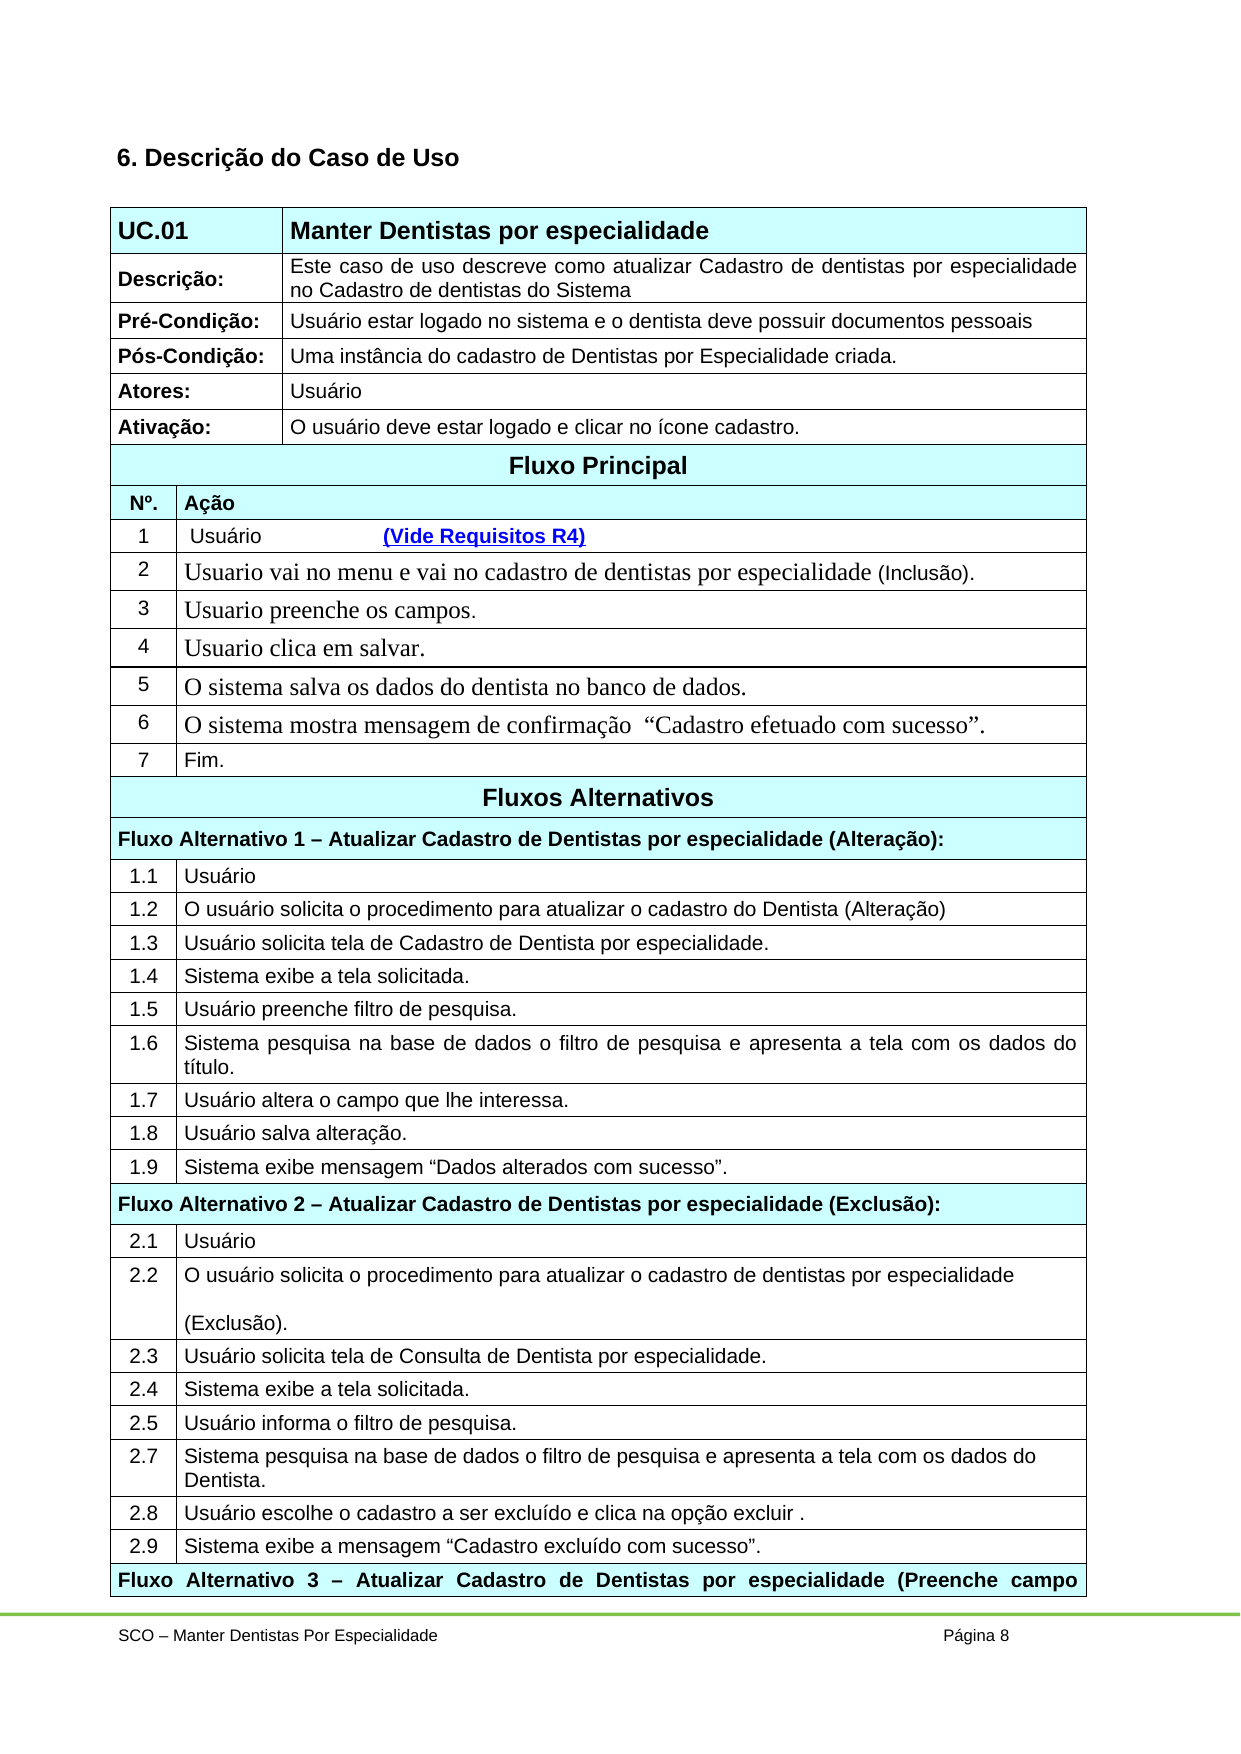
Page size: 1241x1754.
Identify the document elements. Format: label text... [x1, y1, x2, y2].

table_cell Usuário (Vide Requisitos R4) [177, 520, 1086, 552]
table_cell Usuário [177, 1225, 1086, 1257]
table_cell Descrição: [111, 254, 282, 302]
table_cell 2.5 [111, 1406, 176, 1438]
table_cell Este caso de uso descreve como atualizar Cadastro de dentistas por especialidade no Cadastro de dentistas do Sistema [283, 254, 1086, 302]
table_cell 1.1 [111, 860, 176, 892]
table_cell Usuário solicita tela de Consulta de Dentista por especialidade. [177, 1340, 1086, 1372]
table_cell O usuário solicita o procedimento para atualizar o cadastro do Dentista (Alteração) [177, 893, 1086, 925]
table_cell Usuário informa o filtro de pesquisa. [177, 1406, 1086, 1438]
table_cell 1.8 [111, 1117, 176, 1149]
table_cell Pré-Condição: [111, 303, 282, 338]
table_cell Usuário [283, 374, 1086, 408]
table_cell 2 [111, 553, 176, 590]
table_cell 2.9 [111, 1530, 176, 1562]
table_cell Usuário [177, 860, 1086, 892]
table_cell Usuário salva alteração. [177, 1117, 1086, 1149]
table_cell Usuario preenche os campos. [177, 591, 1086, 628]
table_cell Usuário estar logado no sistema e o dentista deve possuir documentos pessoais [283, 303, 1086, 338]
table_cell 7 [111, 744, 176, 776]
table_cell Sistema pesquisa na base de dados o filtro de pesquisa e apresenta a tela com os dados do Dentista. [177, 1440, 1086, 1496]
table_cell 2.8 [111, 1497, 176, 1529]
table_cell Sistema exibe mensagem “Dados alterados com sucesso”. [177, 1150, 1086, 1183]
table_cell 2.1 [111, 1225, 176, 1257]
table_cell Sistema exibe a tela solicitada. [177, 960, 1086, 992]
table_cell 1.9 [111, 1150, 176, 1183]
table_cell 1.3 [111, 926, 176, 959]
table_header UC.01 [111, 208, 282, 253]
table_cell O sistema salva os dados do dentista no banco de dados. [177, 668, 1086, 704]
table_cell Usuário preenche filtro de pesquisa. [177, 993, 1086, 1025]
table_cell 1.6 [111, 1026, 176, 1083]
table_cell Fluxo Principal [111, 445, 1086, 485]
table_cell Atores: [111, 374, 282, 408]
table_cell Sistema pesquisa na base de dados o filtro de pesquisa e apresenta a tela com os dados do título. [177, 1026, 1086, 1083]
table_cell Nº. [111, 486, 176, 519]
table_cell Usuário escolhe o cadastro a ser excluído e clica na opção excluir . [177, 1497, 1086, 1529]
table_cell Fluxo Alternativo 3 – Atualizar Cadastro de Dentistas por especialidade (Preenche campo [111, 1564, 1086, 1596]
table_cell 2.7 [111, 1440, 176, 1496]
table_cell Sistema exibe a tela solicitada. [177, 1373, 1086, 1405]
table_header Manter Dentistas por especialidade [283, 208, 1086, 253]
table_cell 1.7 [111, 1084, 176, 1116]
table_cell 4 [111, 629, 176, 666]
table_cell Fim. [177, 744, 1086, 776]
table_cell O sistema mostra mensagem de confirmação “Cadastro efetuado com sucesso”. [177, 706, 1086, 743]
table_cell Usuário altera o campo que lhe interessa. [177, 1084, 1086, 1116]
table_cell Fluxo Alternativo 2 – Atualizar Cadastro de Dentistas por especialidade (Exclusão): [111, 1184, 1086, 1224]
table_cell 1 [111, 520, 176, 552]
table_cell Ativação: [111, 410, 282, 444]
table_cell 1.4 [111, 960, 176, 992]
table_cell Sistema exibe a mensagem “Cadastro excluído com sucesso”. [177, 1530, 1086, 1562]
table_cell 2.2 [111, 1258, 176, 1338]
table_cell Usuario clica em salvar. [177, 629, 1086, 666]
table_cell 3 [111, 591, 176, 628]
table_cell 6 [111, 706, 176, 743]
table_cell 2.4 [111, 1373, 176, 1405]
table_cell Ação [177, 486, 1086, 519]
table_cell Uma instância do cadastro de Dentistas por Especialidade criada. [283, 339, 1086, 373]
table_cell Fluxo Alternativo 1 – Atualizar Cadastro de Dentistas por especialidade (Alteração): [111, 818, 1086, 859]
table_cell 5 [111, 668, 176, 704]
table_cell O usuário deve estar logado e clicar no ícone cadastro. [283, 410, 1086, 444]
table_cell 1.5 [111, 993, 176, 1025]
table_cell Pós-Condição: [111, 339, 282, 373]
table_cell 1.2 [111, 893, 176, 925]
table_cell Usuário solicita tela de Cadastro de Dentista por especialidade. [177, 926, 1086, 959]
subtitle 6. Descrição do Caso de Uso [117, 143, 1122, 172]
table_cell O usuário solicita o procedimento para atualizar o cadastro de dentistas por especialidade (Exclusão). [177, 1258, 1086, 1338]
table_cell 2.3 [111, 1340, 176, 1372]
table_cell Fluxos Alternativos [111, 777, 1086, 817]
table_cell Usuario vai no menu e vai no cadastro de dentistas por especialidade (Inclusão). [177, 553, 1086, 590]
